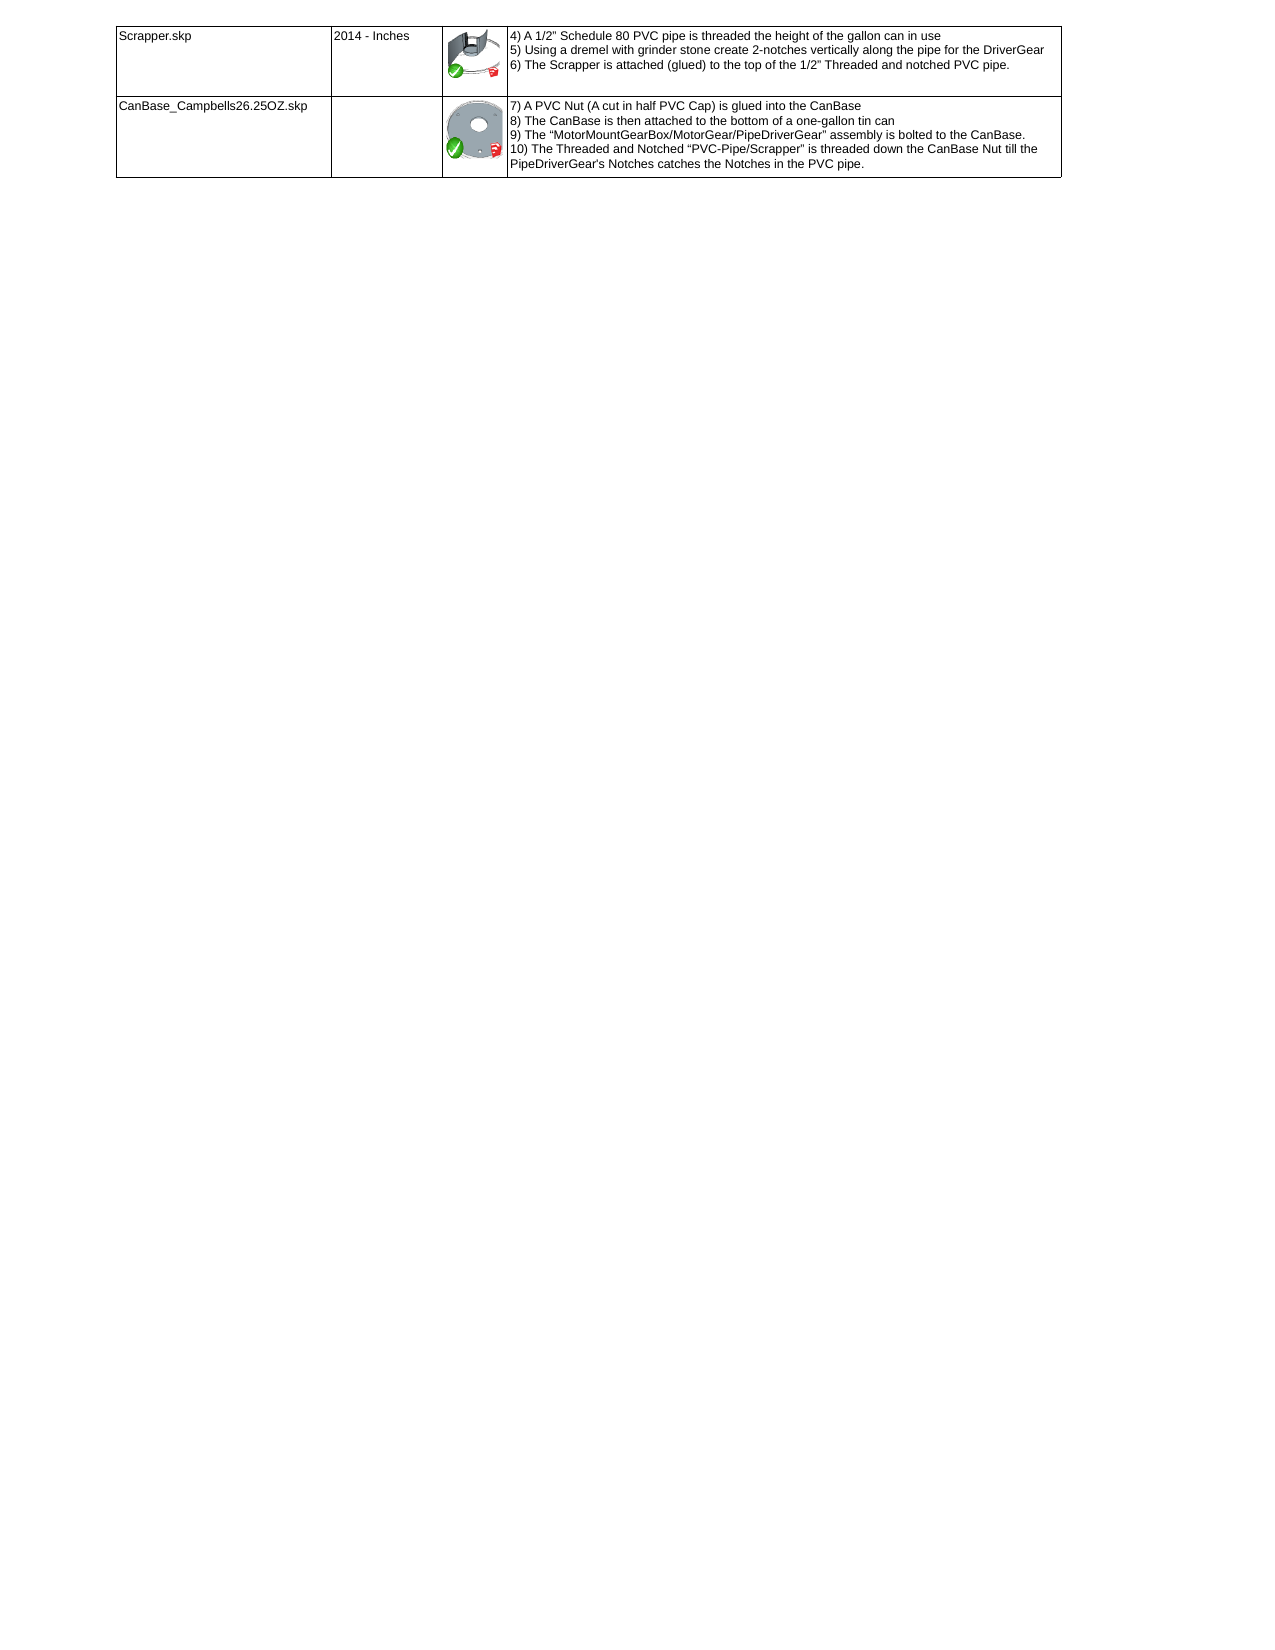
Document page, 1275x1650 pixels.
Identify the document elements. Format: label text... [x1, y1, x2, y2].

table_cell 4) A 1/2” Schedule 80 PVC pipe is threaded the height of the gallon can in use 5) Using a dremel with grinder stone create 2-notches vertically along the pipe for the DriverGear 6) The Scrapper is attached (glued) to the top of the 1/2” Threaded and notched PVC pipe. [508, 27, 1061, 96]
table_cell [443, 97, 507, 177]
table_cell [332, 97, 442, 177]
table_cell Scrapper.skp [117, 27, 331, 96]
table_cell 7) A PVC Nut (A cut in half PVC Cap) is glued into the CanBase 8) The CanBase is then attached to the bottom of a one-gallon tin can 9) The “MotorMountGearBox/MotorGear/PipeDriverGear” assembly is bolted to the CanBase. 10) The Threaded and Notched “PVC-Pipe/Scrapper” is threaded down the CanBase Nut till the PipeDriverGear's Notches catches the Notches in the PVC pipe. [508, 97, 1061, 177]
table_cell 2014 - Inches [332, 27, 442, 96]
table_cell [443, 27, 507, 96]
table_cell CanBase_Campbells26.25OZ.skp [117, 97, 331, 177]
